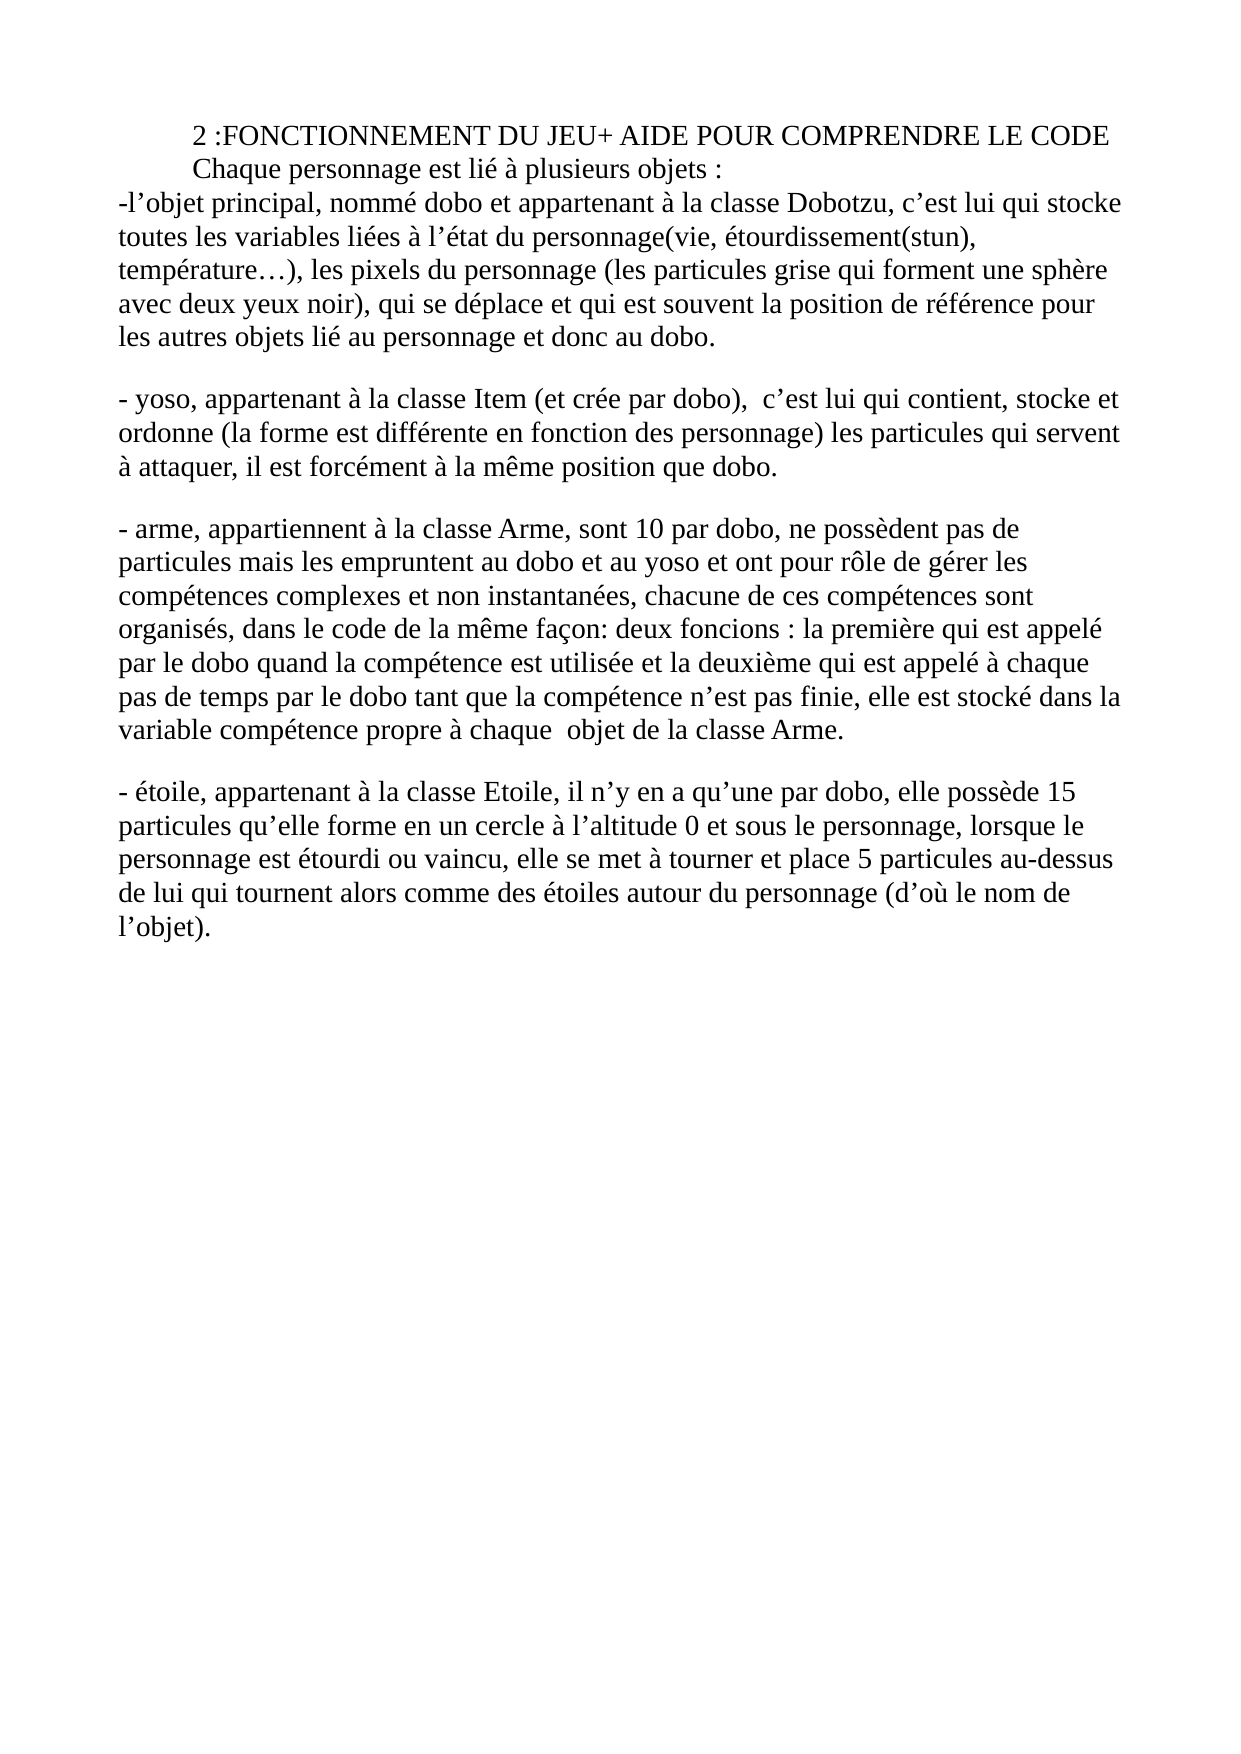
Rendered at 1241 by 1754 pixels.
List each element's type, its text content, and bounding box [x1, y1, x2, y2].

text Chaque personnage est lié à plusieurs objets : [118, 152, 1122, 185]
text - arme, appartiennent à la classe Arme, sont 10 par dobo, ne possèdent pas de particules mais les empruntent au dobo et au yoso et ont pour rôle de gérer les compétences complexes et non instantanées, chacune de ces compétences sont organisés, dans le code de la même façon: deux foncions : la première qui est appelé par le dobo quand la compétence est utilisée et la deuxième qui est appelé à chaque pas de temps par le dobo tant que la compétence n’est pas finie, elle est stocké dans la variable compétence propre à chaque objet de la classe Arme. [118, 511, 1122, 746]
text 2 :FONCTIONNEMENT DU JEU+ AIDE POUR COMPRENDRE LE CODE [118, 118, 1122, 152]
text - yoso, appartenant à la classe Item (et crée par dobo), c’est lui qui contient, stocke et ordonne (la forme est différente en fonction des personnage) les particules qui servent à attaquer, il est forcément à la même position que dobo. [118, 382, 1122, 482]
text - étoile, appartenant à la classe Etoile, il n’y en a qu’une par dobo, elle possède 15 particules qu’elle forme en un cercle à l’altitude 0 et sous le personnage, lorsque le personnage est étourdi ou vaincu, elle se met à tourner et place 5 particules au-dessus de lui qui tournent alors comme des étoiles autour du personnage (d’où le nom de l’objet). [118, 774, 1122, 942]
text -l’objet principal, nommé dobo et appartenant à la classe Dobotzu, c’est lui qui stocke toutes les variables liées à l’état du personnage(vie, étourdissement(stun), température…), les pixels du personnage (les particules grise qui forment une sphère avec deux yeux noir), qui se déplace et qui est souvent la position de référence pour les autres objets lié au personnage et donc au dobo. [118, 185, 1122, 353]
